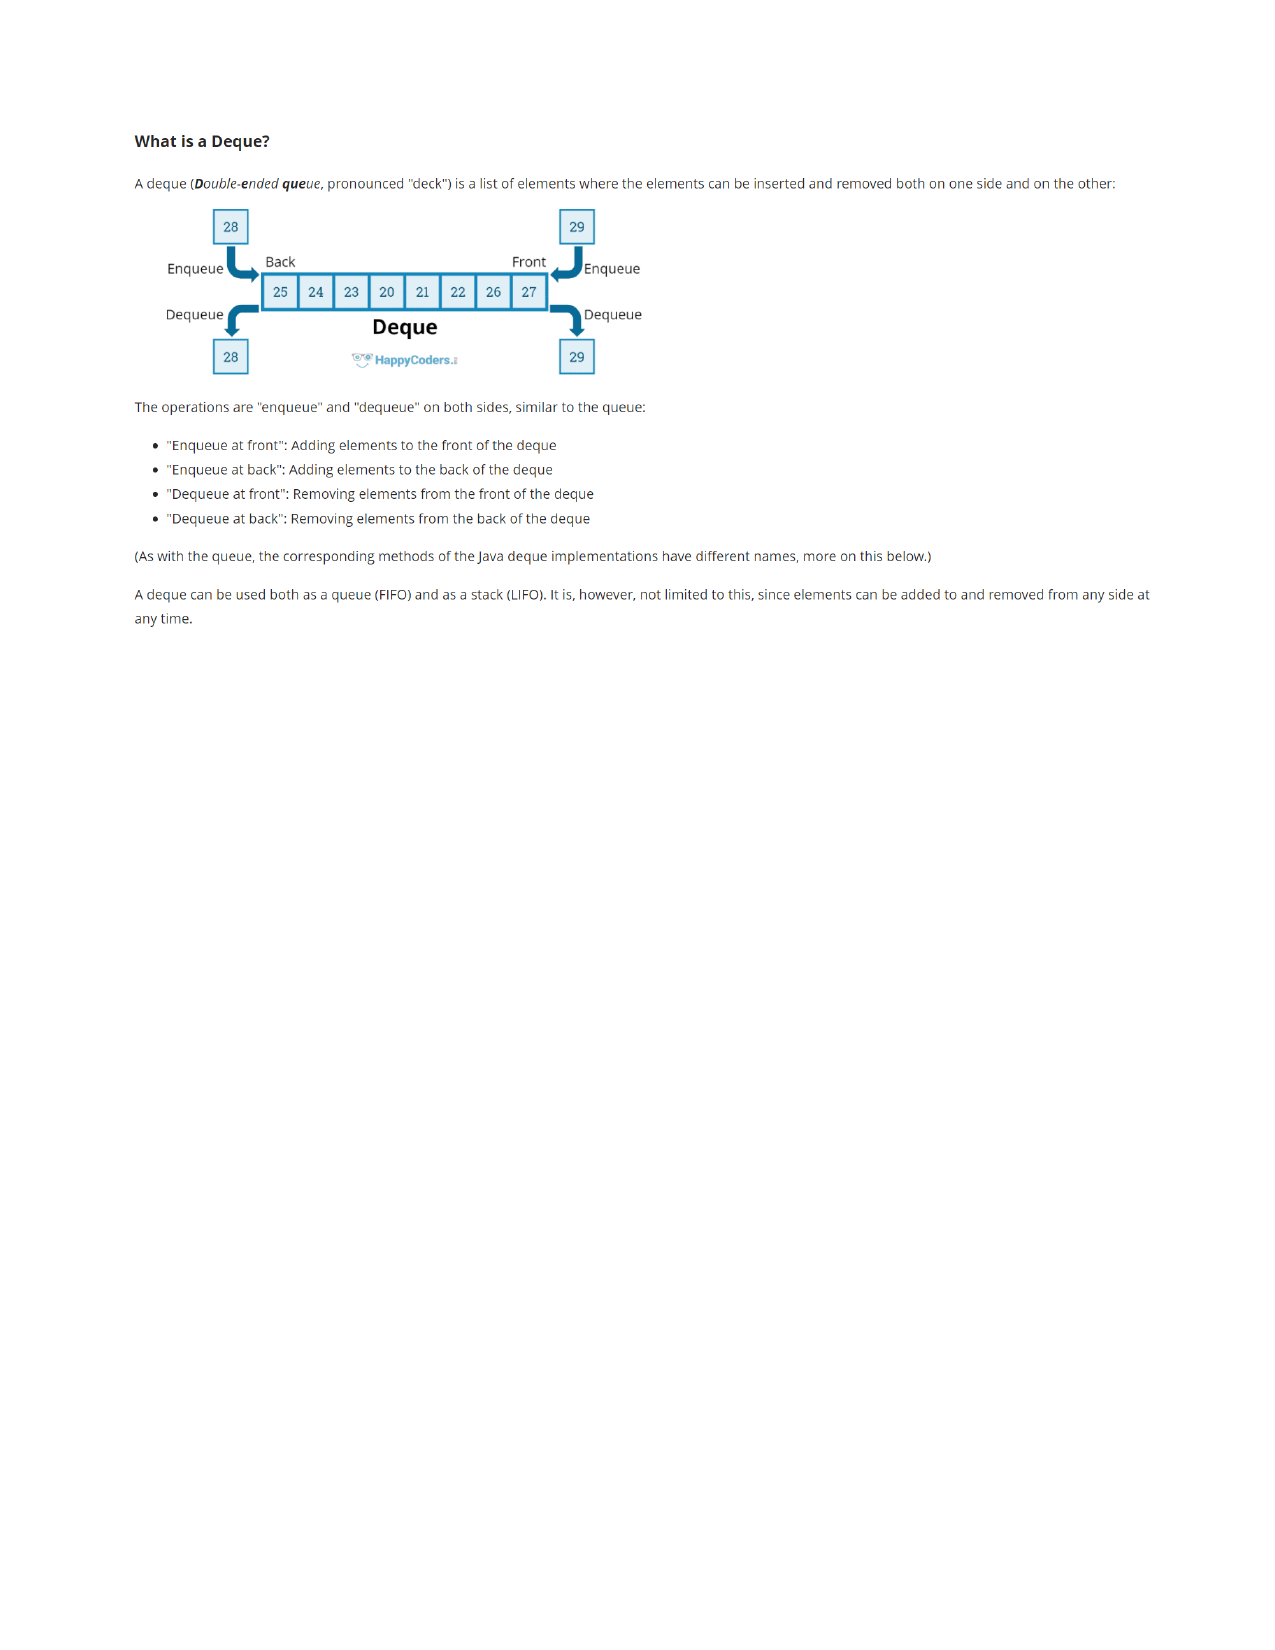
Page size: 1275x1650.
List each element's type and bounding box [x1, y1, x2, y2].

picture [118, 118, 1157, 636]
